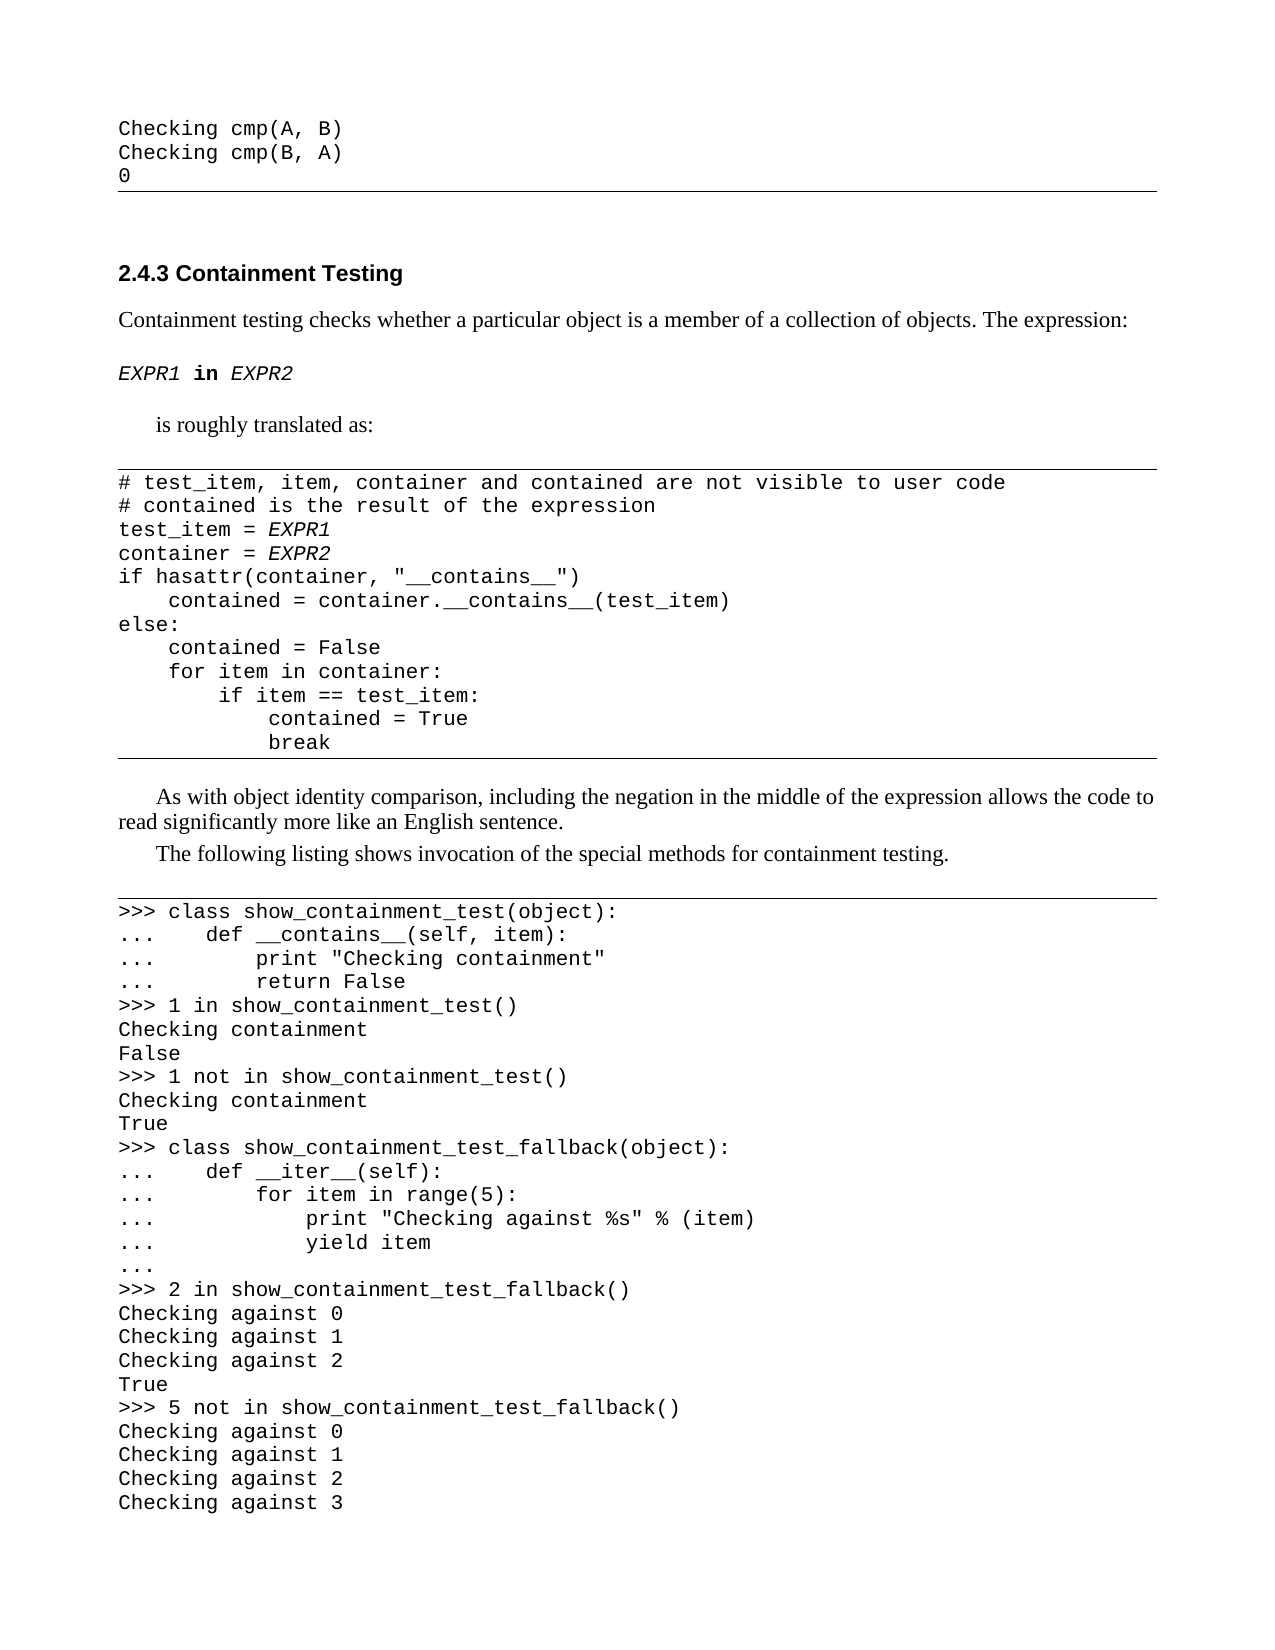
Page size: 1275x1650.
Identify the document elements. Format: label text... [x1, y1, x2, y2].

subtitle 2.4.3 Containment Testing [118, 255, 1157, 286]
text is roughly translated as: [118, 412, 1157, 437]
text for item in container: [118, 661, 1157, 685]
text contained = container.__contains__(test_item) [118, 590, 1157, 614]
text >>> 5 not in show_containment_test_fallback() [118, 1397, 1157, 1421]
text Checking cmp(A, B) [118, 118, 1157, 142]
text False [118, 1042, 1157, 1066]
text if hasattr(container, "__contains__") [118, 566, 1157, 590]
text ... def __contains__(self, item): [118, 924, 1157, 948]
text >>> 1 not in show_containment_test() [118, 1066, 1157, 1090]
text else: [118, 614, 1157, 637]
text Checking against 0 [118, 1303, 1157, 1326]
text True [118, 1113, 1157, 1137]
text Containment testing checks whether a particular object is a member of a collection of objects. The expression: [118, 307, 1157, 332]
text contained = True [118, 708, 1157, 732]
text The following listing shows invocation of the special methods for containment testing. [118, 841, 1157, 866]
text >>> class show_containment_test_fallback(object): [118, 1137, 1157, 1161]
text ... print "Checking against %s" % (item) [118, 1208, 1157, 1232]
text break [118, 732, 1157, 758]
text True [118, 1373, 1157, 1397]
text ... for item in range(5): [118, 1184, 1157, 1208]
text ... yield item [118, 1232, 1157, 1255]
text EXPR1 in EXPR2 [118, 363, 1157, 387]
text >>> class show_containment_test(object): [118, 899, 1157, 924]
text ... [118, 1255, 1157, 1279]
text ... def __iter__(self): [118, 1161, 1157, 1184]
text As with object identity comparison, including the negation in the middle of the expression allows the code to read significantly more like an English sentence. [118, 784, 1157, 834]
text 0 [118, 165, 1157, 191]
text Checking against 2 [118, 1350, 1157, 1373]
text Checking against 1 [118, 1444, 1157, 1468]
text >>> 2 in show_containment_test_fallback() [118, 1279, 1157, 1303]
text if item == test_item: [118, 685, 1157, 708]
text ... print "Checking containment" [118, 948, 1157, 972]
text contained = False [118, 637, 1157, 661]
text Checking containment [118, 1019, 1157, 1042]
text # contained is the result of the expression [118, 496, 1157, 519]
text Checking cmp(B, A) [118, 142, 1157, 165]
text Checking against 1 [118, 1326, 1157, 1350]
text ... return False [118, 972, 1157, 995]
text container = EXPR2 [118, 543, 1157, 566]
text Checking against 2 [118, 1468, 1157, 1492]
text # test_item, item, container and contained are not visible to user code [118, 470, 1157, 496]
text Checking against 3 [118, 1492, 1157, 1515]
text Checking against 0 [118, 1421, 1157, 1444]
text test_item = EXPR1 [118, 519, 1157, 543]
text >>> 1 in show_containment_test() [118, 995, 1157, 1019]
text Checking containment [118, 1090, 1157, 1113]
